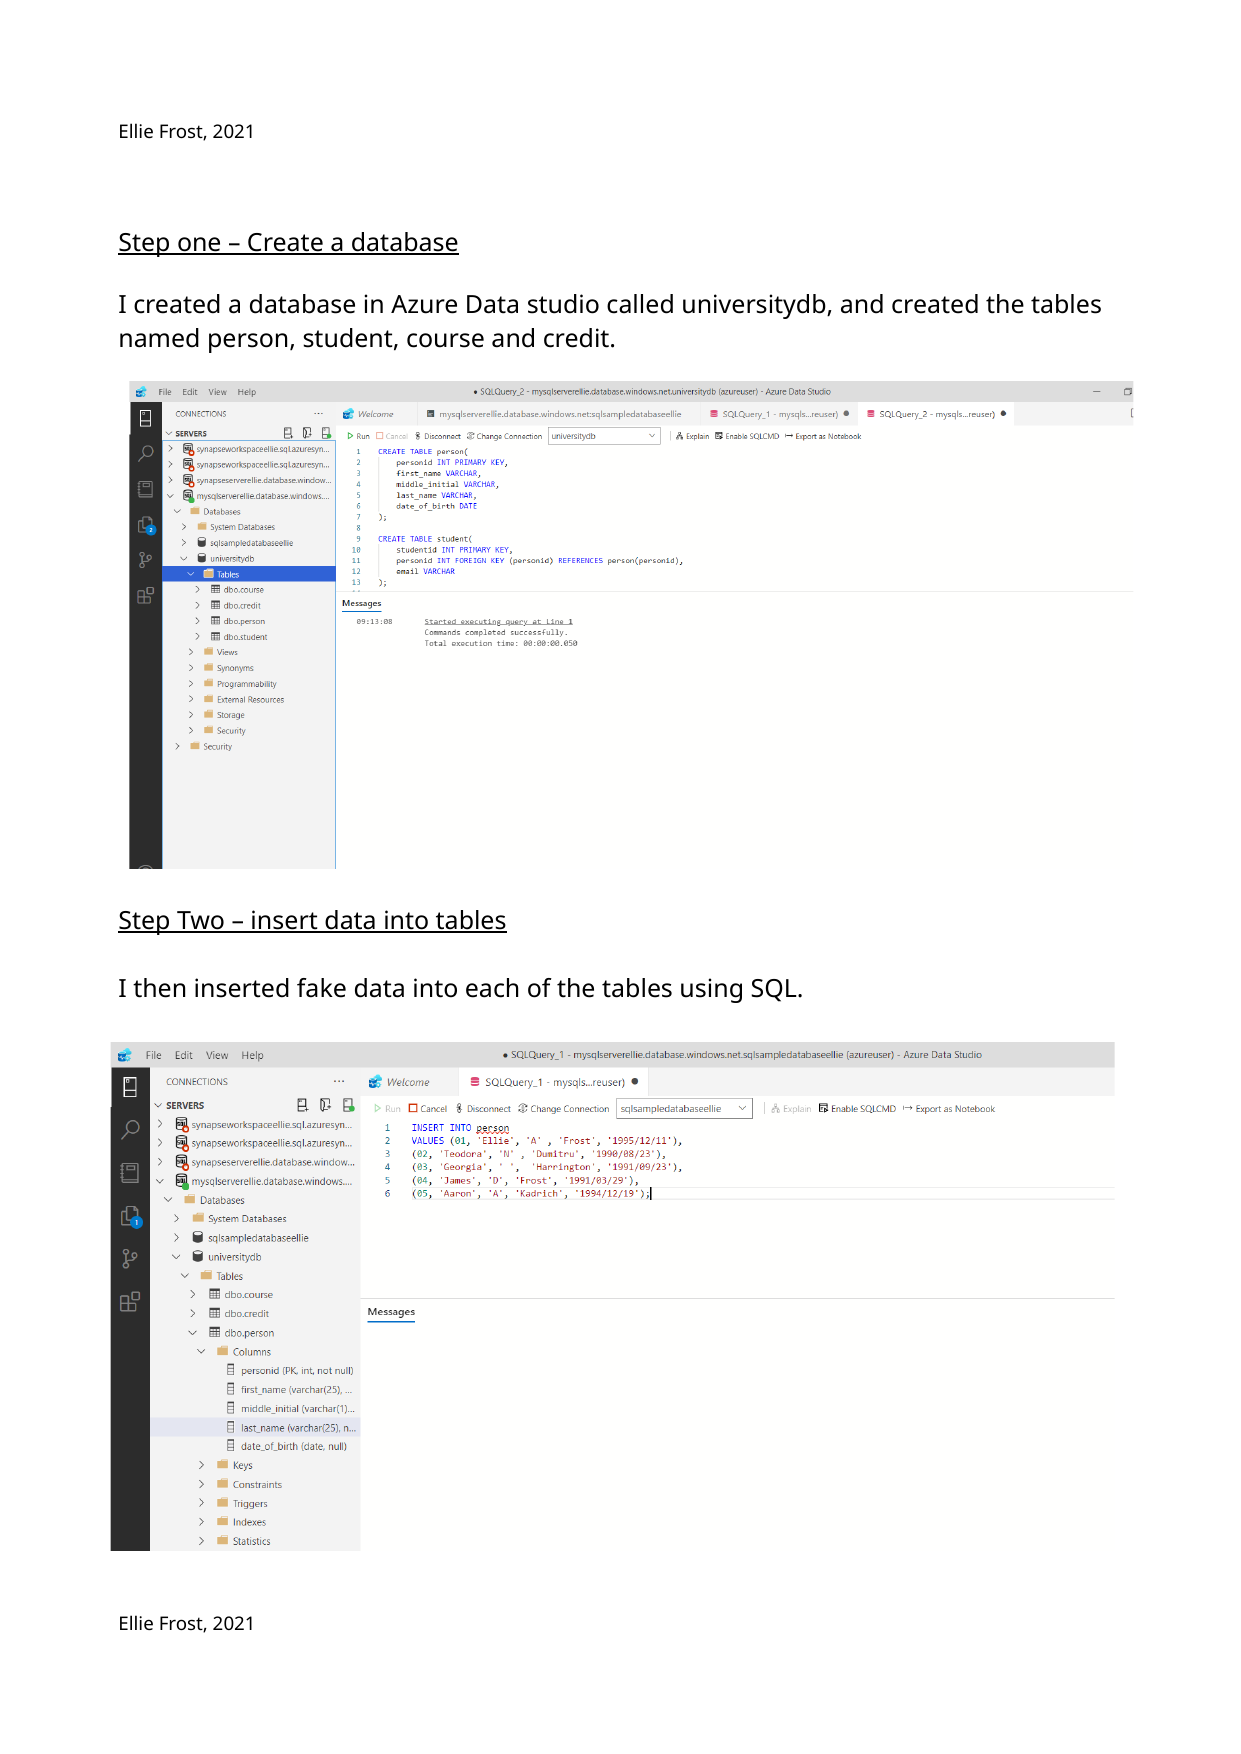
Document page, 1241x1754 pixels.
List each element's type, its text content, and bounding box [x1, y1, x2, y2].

text I created a database in Azure Data studio called universitydb, and created the tables named person, student, course and credit. [118, 287, 1122, 355]
picture [110, 1042, 1115, 1551]
text Step one – Create a database [118, 173, 1122, 258]
text Step Two – insert data into tables I then inserted fake data into each of the tables using SQL. [118, 355, 1122, 1579]
picture [129, 381, 1134, 869]
